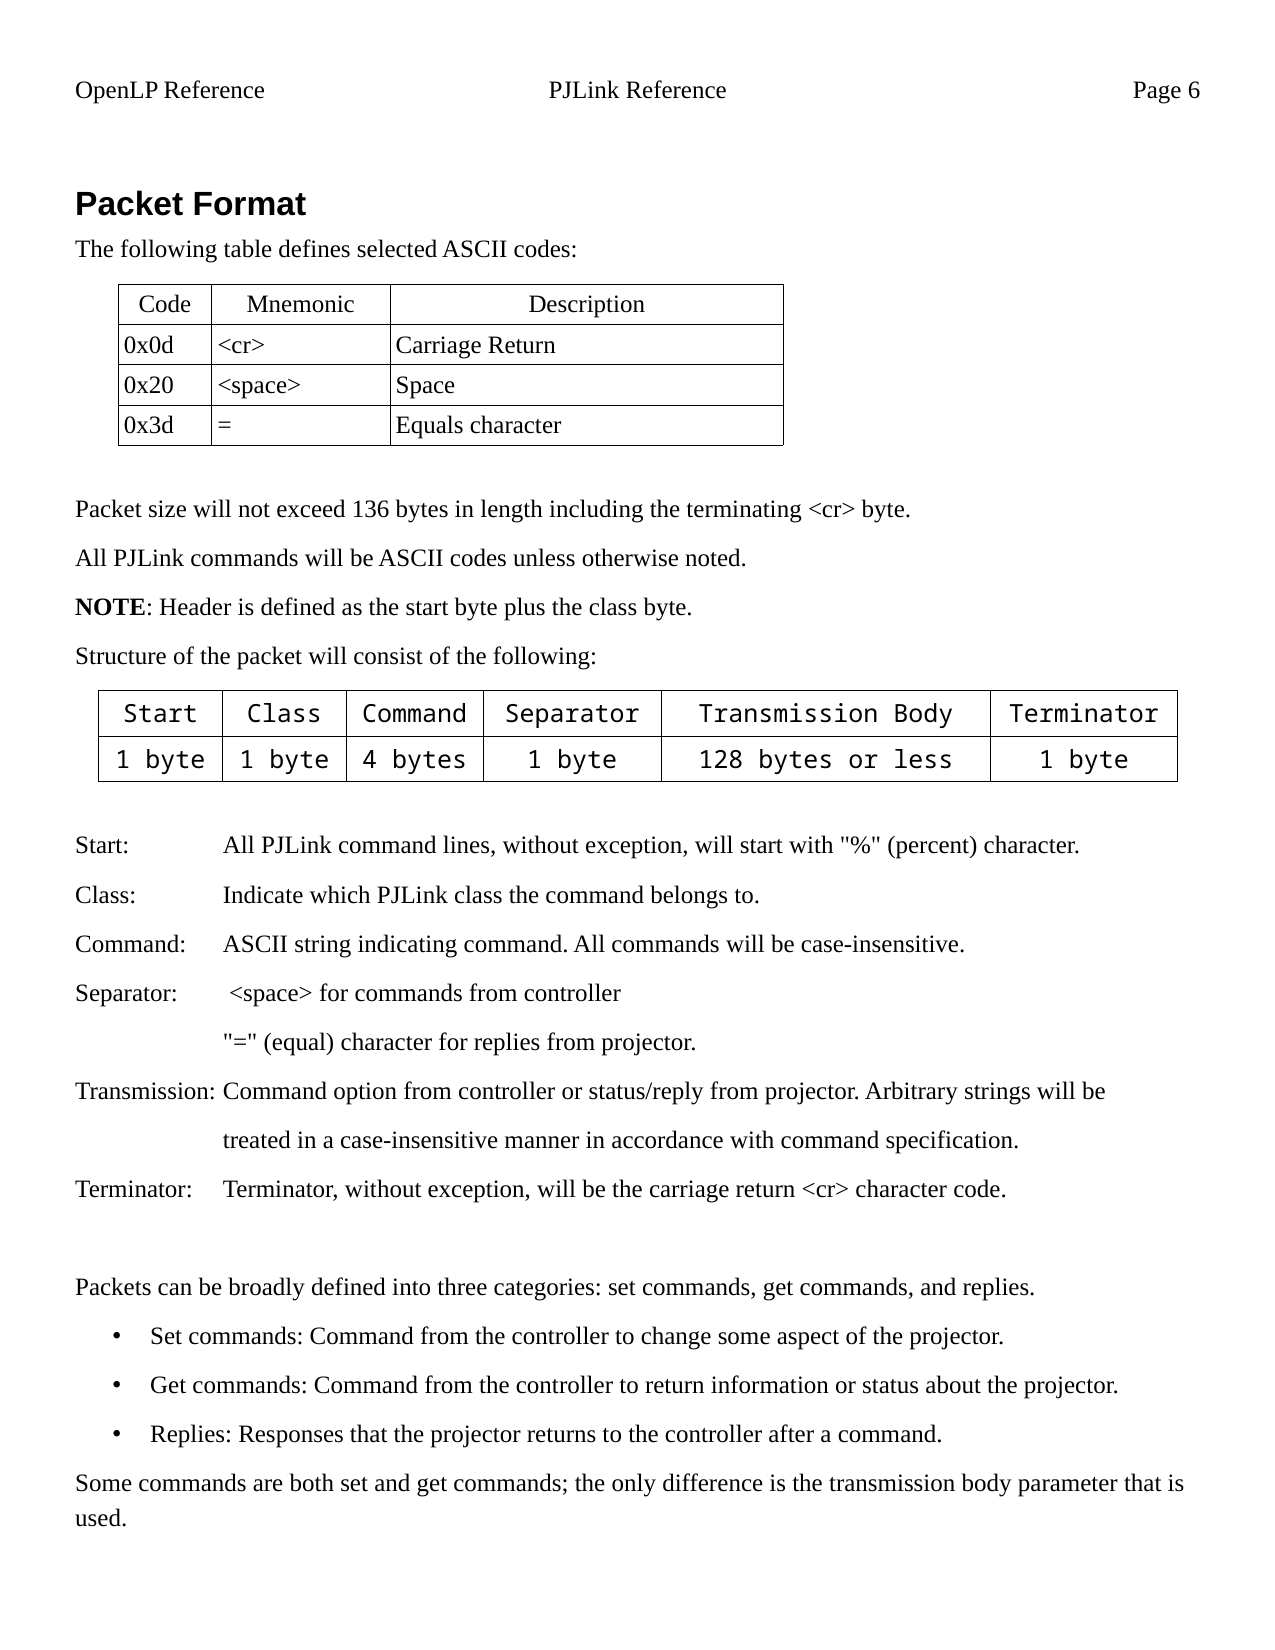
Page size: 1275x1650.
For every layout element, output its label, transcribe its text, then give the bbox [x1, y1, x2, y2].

text Class: Indicate which PJLink class the command belongs to. [75, 880, 1200, 908]
text Terminator: Terminator, without exception, will be the carriage return <cr> character code. [75, 1174, 1200, 1203]
table_cell 1 byte [223, 737, 346, 781]
text Packet size will not exceed 136 bytes in length including the terminating <cr> byte. [75, 494, 1200, 523]
table_header Description [391, 285, 783, 324]
table_cell Equals character [391, 406, 783, 445]
table_header Command [347, 691, 483, 736]
table_cell 0x0d [119, 325, 211, 364]
table_cell 1 byte [484, 737, 661, 781]
text "=" (equal) character for replies from projector. [75, 1027, 1200, 1056]
table_cell 1 byte [99, 737, 222, 781]
text Separator: <space> for commands from controller [75, 978, 1200, 1007]
text Transmission: Command option from controller or status/reply from projector. Arbitrary strings will be [75, 1076, 1200, 1105]
text Structure of the packet will consist of the following: [75, 641, 1200, 670]
table_header Code [119, 285, 211, 324]
text treated in a case-insensitive manner in accordance with command specification. [75, 1125, 1200, 1154]
text Start: All PJLink command lines, without exception, will start with "%" (percent) character. [75, 831, 1200, 859]
table_cell = [212, 406, 390, 445]
table_cell <space> [212, 365, 390, 404]
table_header Class [223, 691, 346, 736]
text Packets can be broadly defined into three categories: set commands, get commands, and replies. [75, 1272, 1200, 1301]
table_cell 0x3d [119, 406, 211, 445]
table_header Transmission Body [662, 691, 990, 736]
table_header Terminator [991, 691, 1177, 736]
text All PJLink commands will be ASCII codes unless otherwise noted. [75, 543, 1200, 572]
text The following table defines selected ASCII codes: [75, 234, 1200, 263]
table_header Start [99, 691, 222, 736]
table_cell 1 byte [991, 737, 1177, 781]
table_cell <cr> [212, 325, 390, 364]
table_cell 0x20 [119, 365, 211, 404]
table_cell 128 bytes or less [662, 737, 990, 781]
table_cell 4 bytes [347, 737, 483, 781]
text NOTE: Header is defined as the start byte plus the class byte. [75, 592, 1200, 621]
text Command: ASCII string indicating command. All commands will be case-insensitive. [75, 929, 1200, 957]
list Get commands: Command from the controller to return information or status about the projector. [112, 1370, 1200, 1399]
list Set commands: Command from the controller to change some aspect of the projector. [112, 1321, 1200, 1350]
table_cell Carriage Return [391, 325, 783, 364]
table_header Mnemonic [212, 285, 390, 324]
list Replies: Responses that the projector returns to the controller after a command. [112, 1419, 1200, 1448]
table_cell Space [391, 365, 783, 404]
subtitle Packet Format [75, 183, 1200, 222]
text Some commands are both set and get commands; the only difference is the transmission body parameter that is used. [75, 1468, 1200, 1532]
table_header Separator [484, 691, 661, 736]
